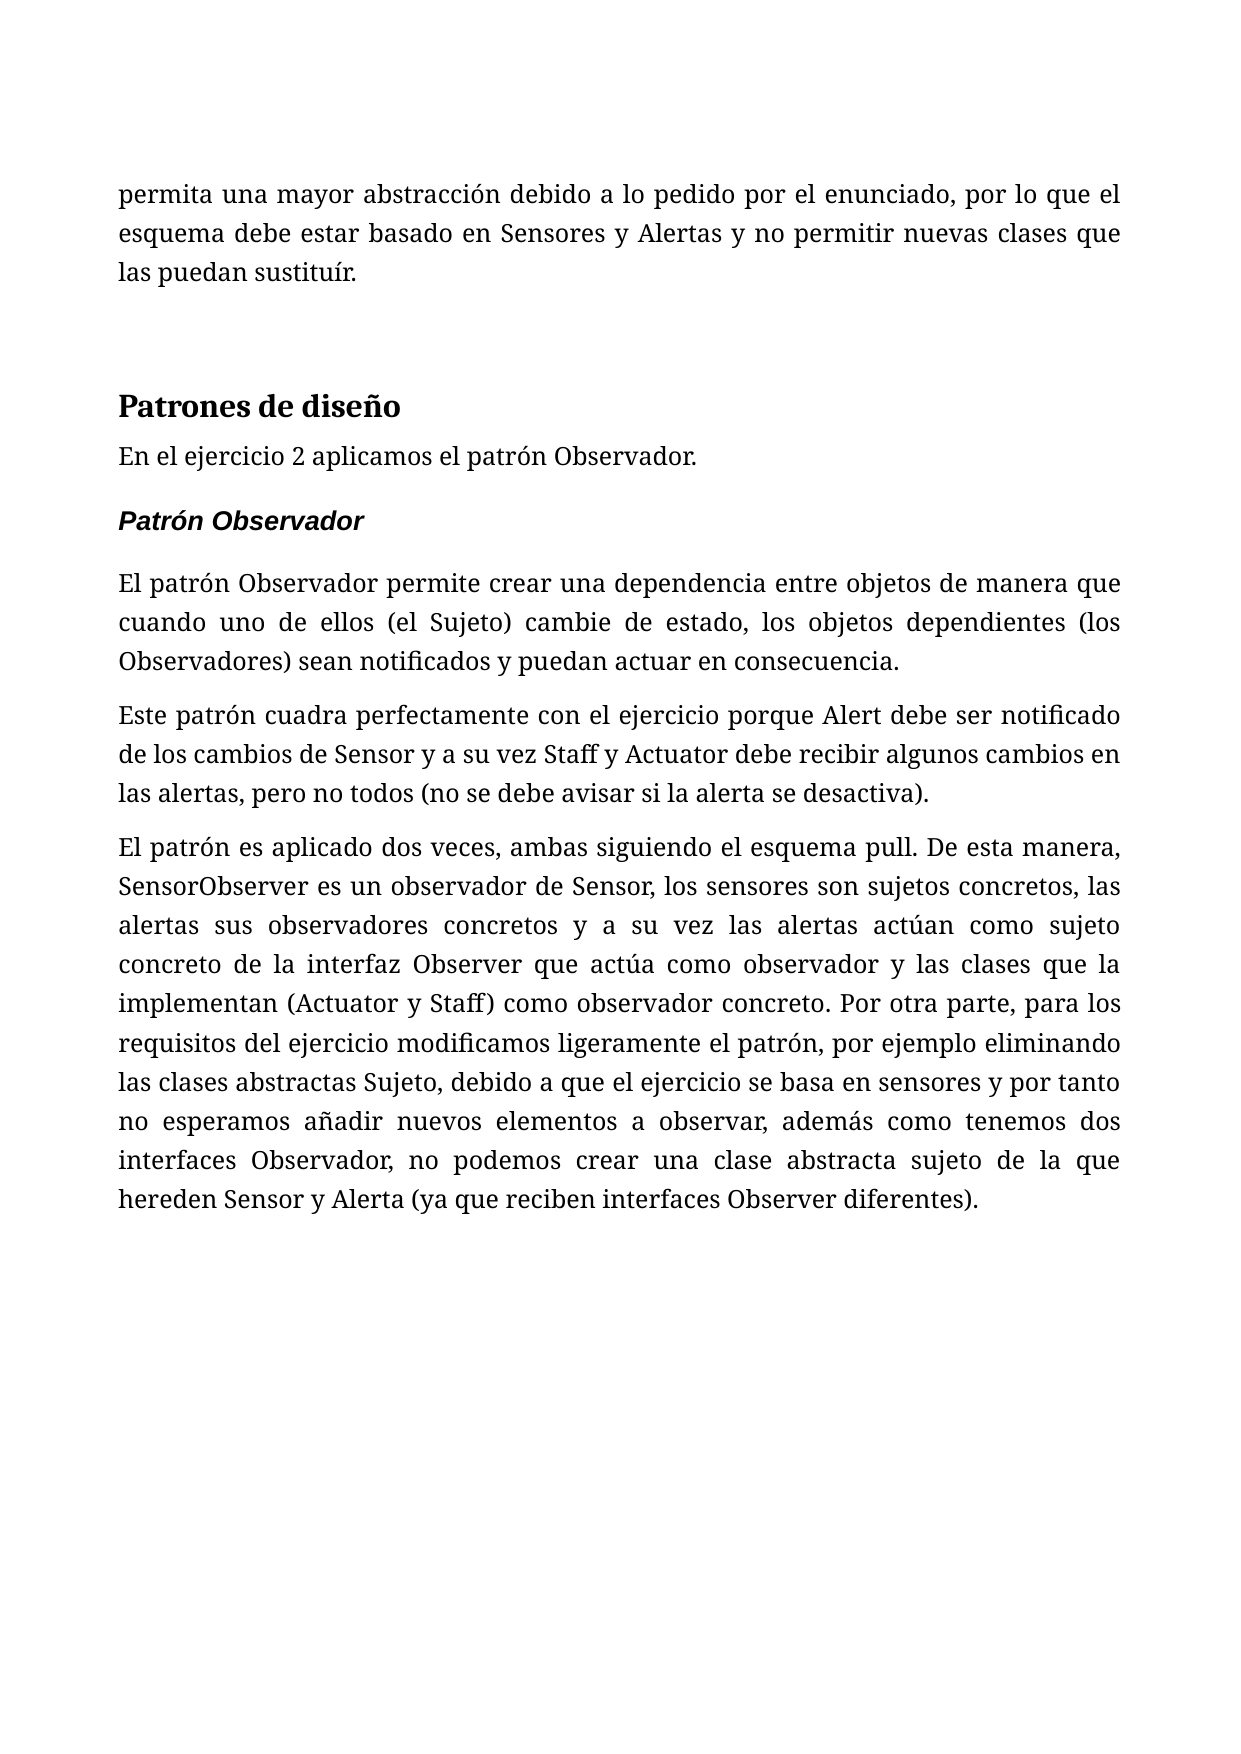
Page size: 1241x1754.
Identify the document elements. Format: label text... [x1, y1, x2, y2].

subtitle Patrón Observador [118, 504, 1122, 536]
text En el ejercicio 2 aplicamos el patrón Observador. [118, 438, 1122, 472]
text El patrón es aplicado dos veces, ambas siguiendo el esquema pull. De esta manera, SensorObserver es un observador de Sensor, los sensores son sujetos concretos, las alertas sus observadores concretos y a su vez las alertas actúan como sujeto concreto de la interfaz Observer que actúa como observador y las clases que la implementan (Actuator y Staff) como observador concreto. Por otra parte, para los requisitos del ejercicio modificamos ligeramente el patrón, por ejemplo eliminando las clases abstractas Sujeto, debido a que el ejercicio se basa en sensores y por tanto no esperamos añadir nuevos elementos a observar, además como tenemos dos interfaces Observador, no podemos crear una clase abstracta sujeto de la que hereden Sensor y Alerta (ya que reciben interfaces Observer diferentes). [118, 829, 1122, 1216]
subtitle Patrones de diseño [118, 387, 1122, 426]
text El patrón Observador permite crear una dependencia entre objetos de manera que cuando uno de ellos (el Sujeto) cambie de estado, los objetos dependientes (los Observadores) sean notificados y puedan actuar en consecuencia. [118, 565, 1122, 678]
text Este patrón cuadra perfectamente con el ejercicio porque Alert debe ser notificado de los cambios de Sensor y a su vez Staff y Actuator debe recibir algunos cambios en las alertas, pero no todos (no se debe avisar si la alerta se desactiva). [118, 697, 1122, 810]
text permita una mayor abstracción debido a lo pedido por el enunciado, por lo que el esquema debe estar basado en Sensores y Alertas y no permitir nuevas clases que las puedan sustituír. [118, 176, 1122, 289]
